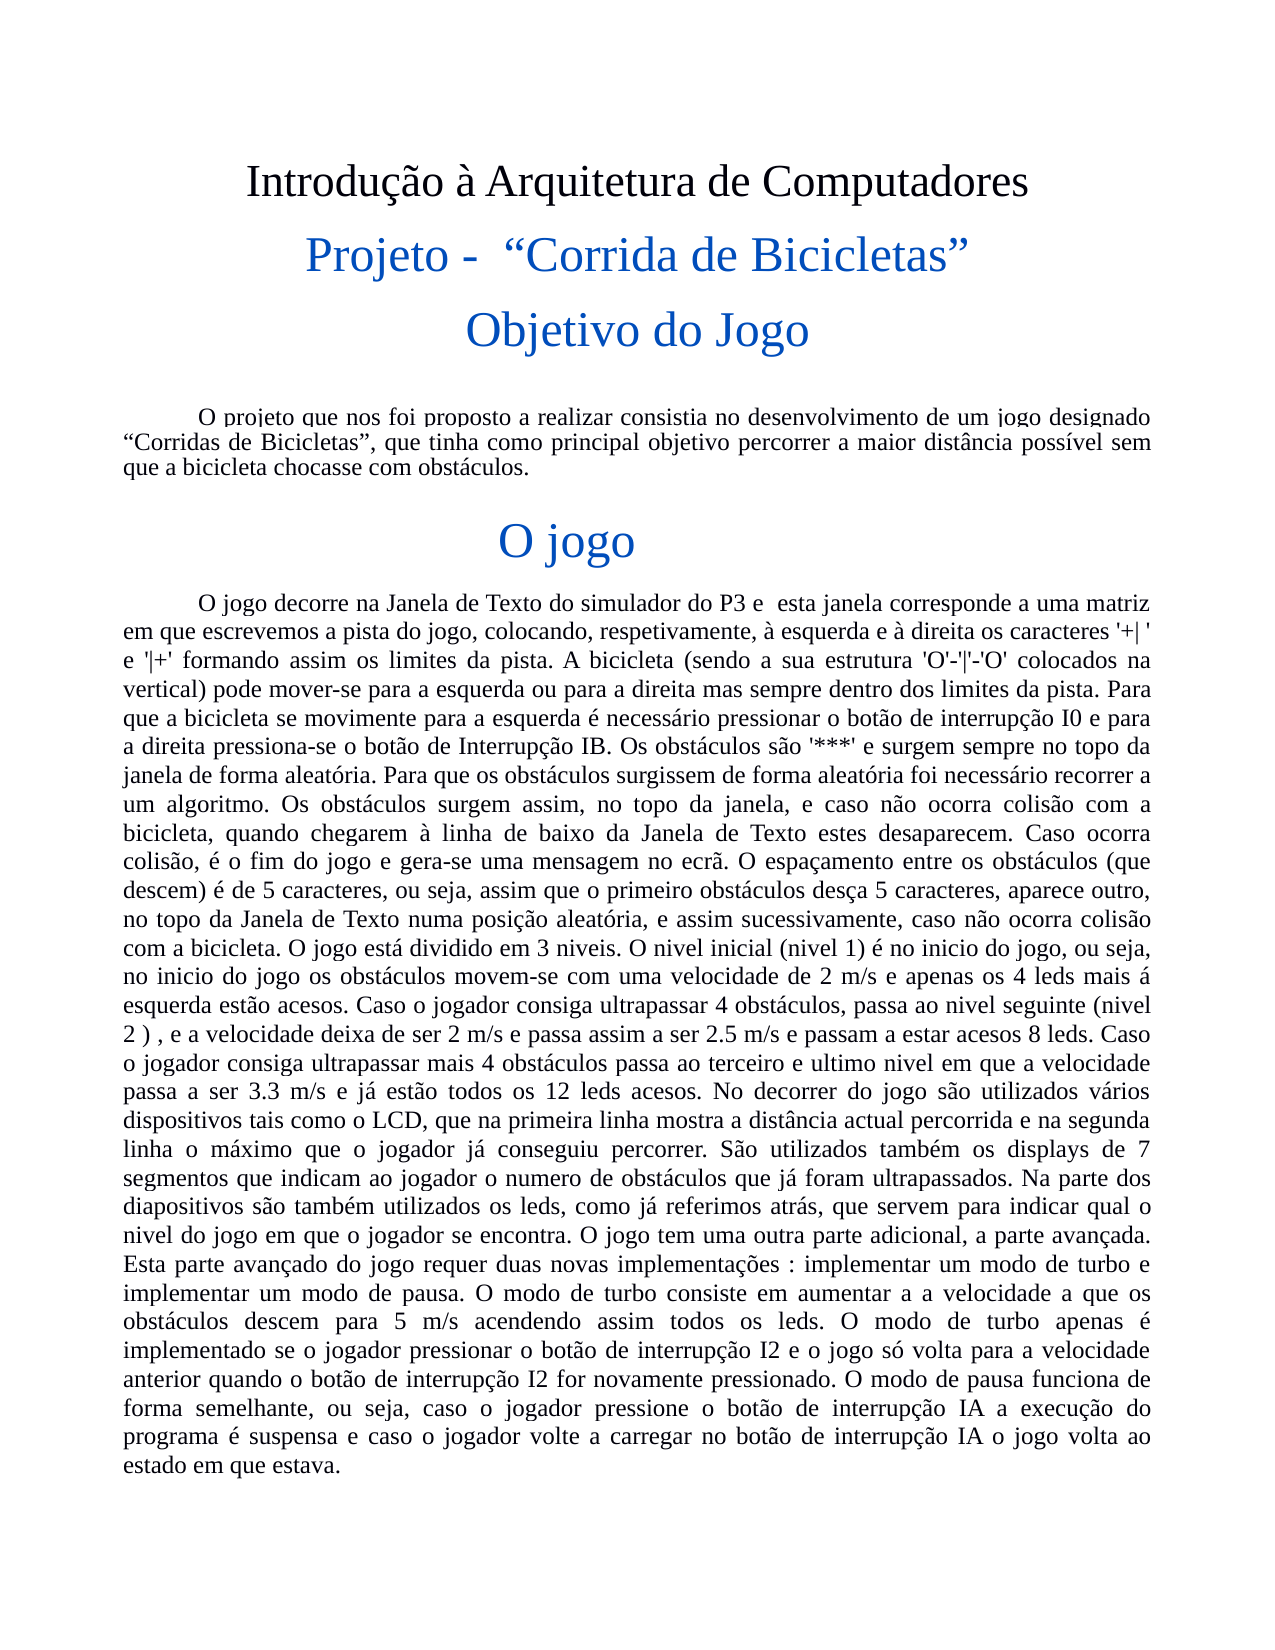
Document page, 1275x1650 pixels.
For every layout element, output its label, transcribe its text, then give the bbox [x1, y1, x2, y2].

text O jogo decorre na Janela de Texto do simulador do P3 e esta janela corresponde a uma matriz em que escrevemos a pista do jogo, colocando, respetivamente, à esquerda e à direita os caracteres '+| ' e '|+' formando assim os limites da pista. A bicicleta (sendo a sua estrutura 'O'-'|'-'O' colocados na vertical) pode mover-se para a esquerda ou para a direita mas sempre dentro dos limites da pista. Para que a bicicleta se movimente para a esquerda é necessário pressionar o botão de interrupção I0 e para a direita pressiona-se o botão de Interrupção IB. Os obstáculos são '***' e surgem sempre no topo da janela de forma aleatória. Para que os obstáculos surgissem de forma aleatória foi necessário recorrer a um algoritmo. Os obstáculos surgem assim, no topo da janela, e caso não ocorra colisão com a bicicleta, quando chegarem à linha de baixo da Janela de Texto estes desaparecem. Caso ocorra colisão, é o fim do jogo e gera-se uma mensagem no ecrã. O espaçamento entre os obstáculos (que descem) é de 5 caracteres, ou seja, assim que o primeiro obstáculos desça 5 caracteres, aparece outro, no topo da Janela de Texto numa posição aleatória, e assim sucessivamente, caso não ocorra colisão com a bicicleta. O jogo está dividido em 3 niveis. O nivel inicial (nivel 1) é no inicio do jogo, ou seja, no inicio do jogo os obstáculos movem-se com uma velocidade de 2 m/s e apenas os 4 leds mais á esquerda estão acesos. Caso o jogador consiga ultrapassar 4 obstáculos, passa ao nivel seguinte (nivel 2 ) , e a velocidade deixa de ser 2 m/s e passa assim a ser 2.5 m/s e passam a estar acesos 8 leds. Caso o jogador consiga ultrapassar mais 4 obstáculos passa ao terceiro e ultimo nivel em que a velocidade passa a ser 3.3 m/s e já estão todos os 12 leds acesos. No decorrer do jogo são utilizados vários dispositivos tais como o LCD, que na primeira linha mostra a distância actual percorrida e na segunda linha o máximo que o jogador já conseguiu percorrer. São utilizados também os displays de 7 segmentos que indicam ao jogador o numero de obstáculos que já foram ultrapassados. Na parte dos diapositivos são também utilizados os leds, como já referimos atrás, que servem para indicar qual o nivel do jogo em que o jogador se encontra. O jogo tem uma outra parte adicional, a parte avançada. Esta parte avançado do jogo requer duas novas implementações : implementar um modo de turbo e implementar um modo de pausa. O modo de turbo consiste em aumentar a a velocidade a que os obstáculos descem para 5 m/s acendendo assim todos os leds. O modo de turbo apenas é implementado se o jogador pressionar o botão de interrupção I2 e o jogo só volta para a velocidade anterior quando o botão de interrupção I2 for novamente pressionado. O modo de pausa funciona de forma semelhante, ou seja, caso o jogador pressione o botão de interrupção IA a execução do programa é suspensa e caso o jogador volte a carregar no botão de interrupção IA o jogo volta ao estado em que estava. [123, 588, 1152, 1479]
text Projeto - “Corrida de Bicicletas” [123, 251, 379, 276]
text Introdução à Arquitetura de Computadores [123, 176, 392, 201]
text O jogo [555, 538, 592, 563]
text O jogo [616, 538, 629, 556]
text O jogo [566, 538, 579, 556]
text O jogo [592, 538, 1152, 563]
text O projeto que nos foi proposto a realizar consistia no desenvolvimento de um jogo designado “Corridas de Bicicletas”, que tinha como principal objetivo percorrer a maior distância possível sem que a bicicleta chocasse com obstáculos. [123, 405, 1152, 480]
text Objetivo do Jogo [472, 326, 494, 345]
text Objetivo do Jogo [766, 326, 1152, 351]
text Objetivo do Jogo [535, 326, 766, 351]
text Introdução à Arquitetura de Computadores [386, 176, 549, 201]
text O jogo [123, 538, 551, 563]
text Introdução à Arquitetura de Computadores [553, 176, 854, 201]
text O jogo [505, 538, 527, 556]
text Objetivo do Jogo [123, 326, 531, 351]
text Introdução à Arquitetura de Computadores [858, 176, 1152, 201]
text Projeto - “Corrida de Bicicletas” [383, 251, 1152, 276]
